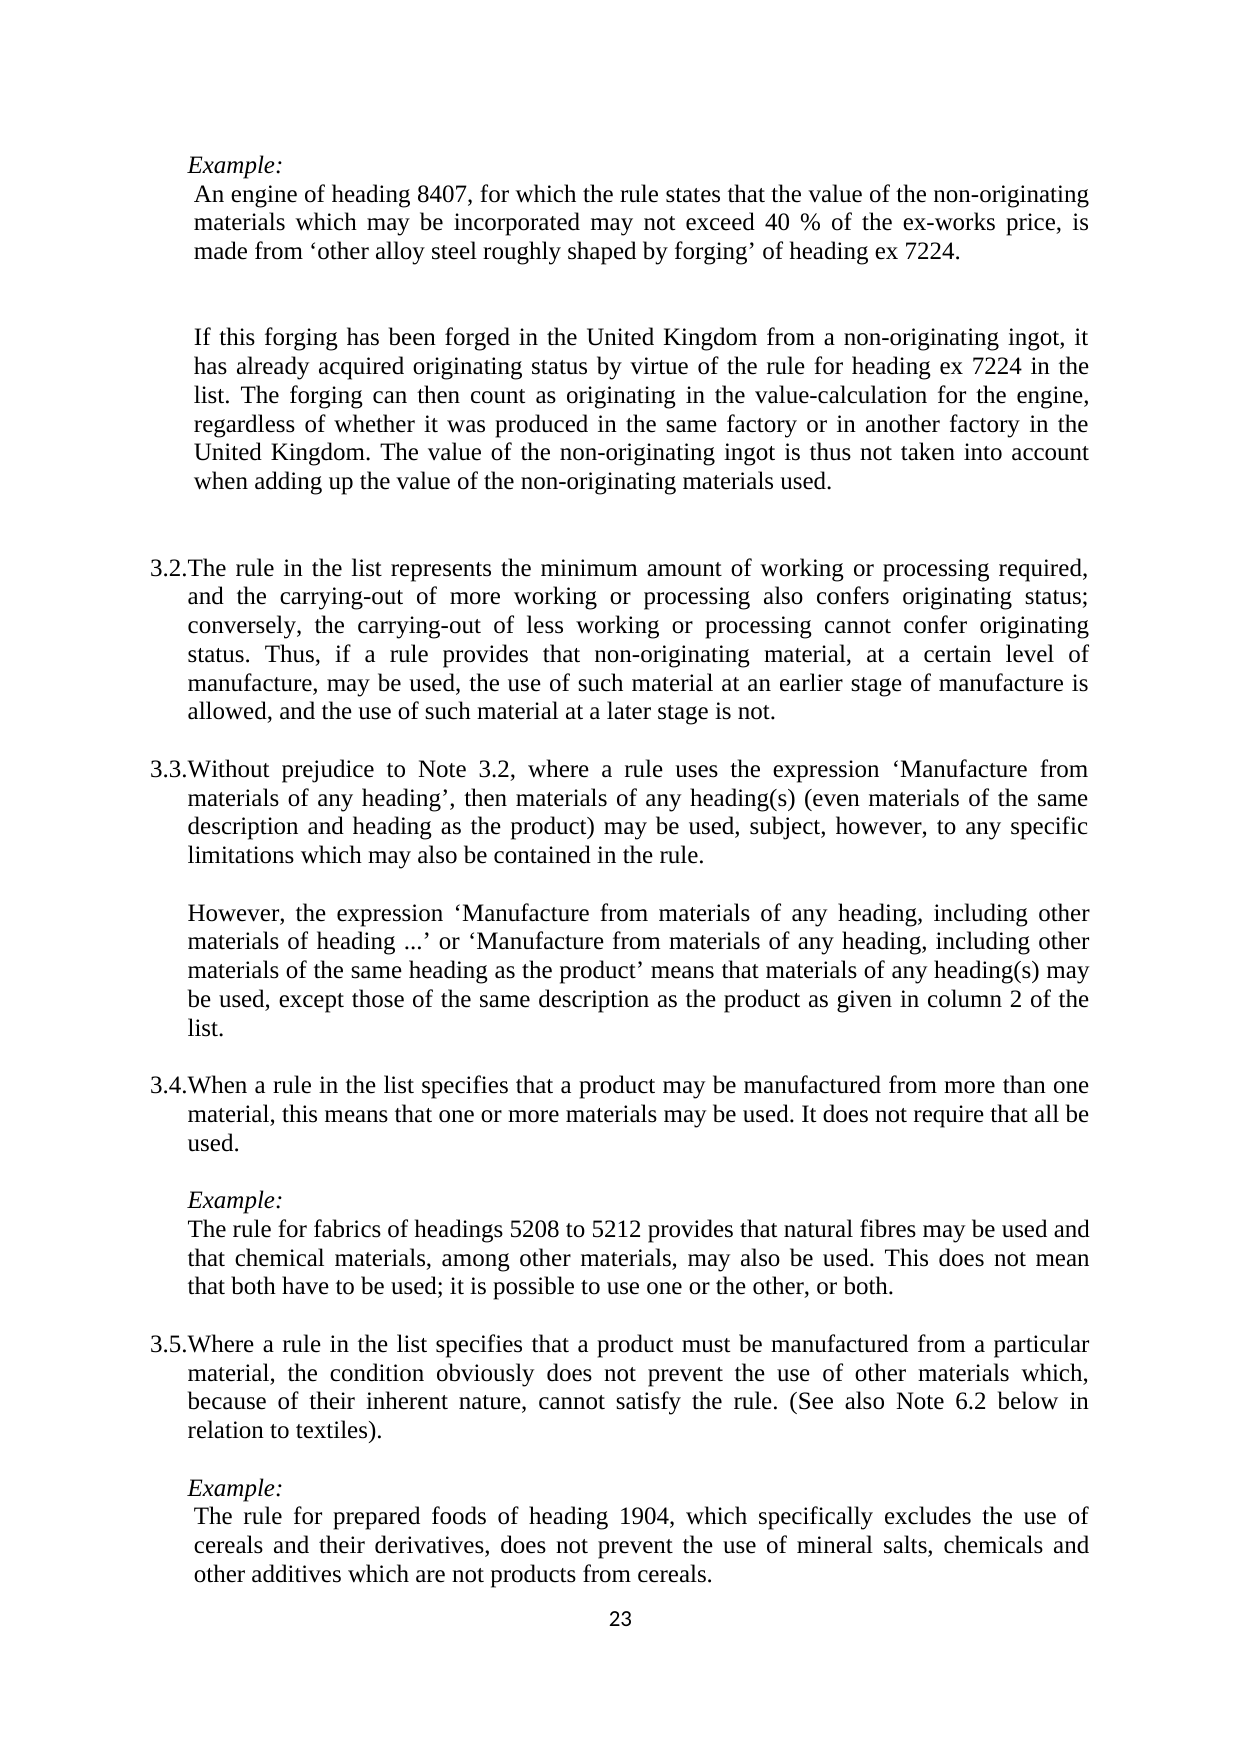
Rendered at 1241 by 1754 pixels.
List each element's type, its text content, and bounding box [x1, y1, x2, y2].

table_header The provisions of Article 5 of this Origin Reference Document, concerning products having acquired originating status which are used in the manufacture of other products, shall apply, regardless of whether this status has been acquired inside the factory where these products are used or in another factory in the United Kingdom or in Chile. Example: [188, 150, 1090, 179]
table_cell The rule in the list represents the minimum amount of working or processing required, and the carrying-out of more working or processing also confers originating status; conversely, the carrying-out of less working or processing cannot confer originating status. Thus, if a rule provides that non-originating material, at a certain level of manufacture, may be used, the use of such material at an earlier stage of manufacture is allowed, and the use of such material at a later stage is not. [188, 553, 1090, 754]
table_cell Where a rule in the list specifies that a product must be manufactured from a particular material, the condition obviously does not prevent the use of other materials which, because of their inherent nature, cannot satisfy the rule. (See also Note 6.2 below in relation to textiles). Example: Example: In the case of an article of apparel of ex Chapter 62 made from non-woven materials, if the use of only non-originating yarn is allowed for this class of article, it is not possible to start from non-woven cloth — even if non-woven cloths cannot normally be made from yarn. In such cases, the starting material would normally be at the stage before yarn — that is, the fibre stage. [188, 1329, 1090, 1501]
table_header [188, 179, 194, 322]
table_cell 3.2. [150, 553, 187, 754]
table_header An engine of heading 8407, for which the rule states that the value of the non-originating materials which may be incorporated may not exceed 40 % of the ex-works price, is made from ‘other alloy steel roughly shaped by forging’ of heading ex 7224. [194, 179, 1090, 322]
table_cell 3.5. [150, 1329, 187, 1588]
table_header [188, 323, 194, 552]
table_cell 3.4. [150, 1070, 187, 1329]
table_header The rule for prepared foods of heading 1904, which specifically excludes the use of cereals and their derivatives, does not prevent the use of mineral salts, chemicals and other additives which are not products from cereals. [194, 1501, 1090, 1588]
table_header [188, 1501, 194, 1588]
table_header 3.1. [150, 150, 187, 553]
table_cell When a rule in the list specifies that a product may be manufactured from more than one material, this means that one or more materials may be used. It does not require that all be used. Example: The rule for fabrics of headings 5208 to 5212 provides that natural fibres may be used and that chemical materials, among other materials, may also be used. This does not mean that both have to be used; it is possible to use one or the other, or both. [188, 1070, 1090, 1329]
table_cell 3.3. [150, 754, 187, 1070]
table_cell Without prejudice to Note 3.2, where a rule uses the expression ‘Manufacture from materials of any heading’, then materials of any heading(s) (even materials of the same description and heading as the product) may be used, subject, however, to any specific limitations which may also be contained in the rule. However, the expression ‘Manufacture from materials of any heading, including other materials of heading ...’ or ‘Manufacture from materials of any heading, including other materials of the same heading as the product’ means that materials of any heading(s) may be used, except those of the same description as the product as given in column 2 of the list. [188, 754, 1090, 1070]
table_header If this forging has been forged in the United Kingdom from a non-originating ingot, it has already acquired originating status by virtue of the rule for heading ex 7224 in the list. The forging can then count as originating in the value-calculation for the engine, regardless of whether it was produced in the same factory or in another factory in the United Kingdom. The value of the non-originating ingot is thus not taken into account when adding up the value of the non-originating materials used. [194, 323, 1090, 552]
